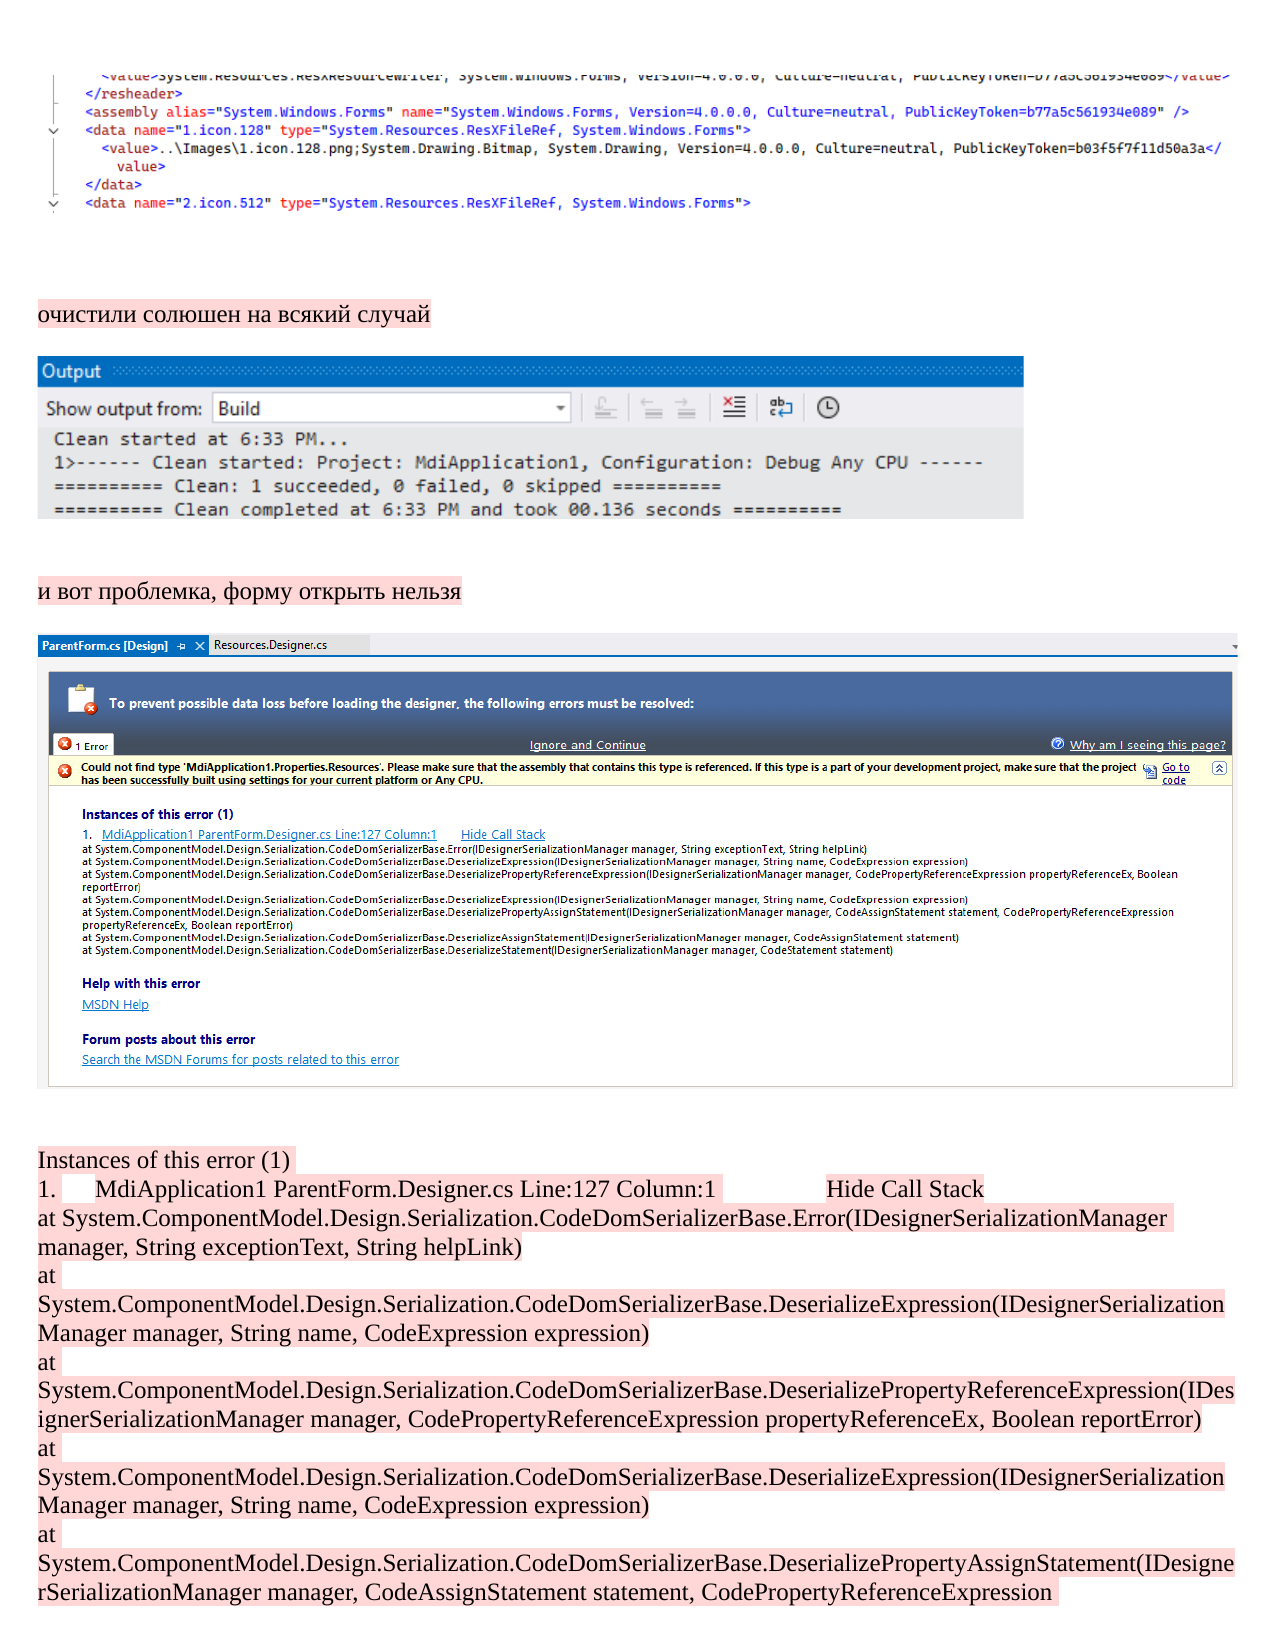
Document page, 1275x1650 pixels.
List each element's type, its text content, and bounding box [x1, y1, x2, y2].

text и вот проблемка, форму открыть нельзя [37, 576, 1237, 605]
text Instances of this error (1) [37, 1146, 1237, 1174]
picture [37, 633, 1238, 1089]
text очистили солюшен на всякий случай [37, 299, 1237, 328]
table_header Hide Call Stack [826, 1174, 1012, 1203]
picture [37, 356, 1024, 519]
text at System.ComponentModel.Design.Serialization.CodeDomSerializerBase.Error(IDesignerSerializationManager manager, String exceptionText, String helpLink) at System.ComponentModel.Design.Serialization.CodeDomSerializerBase.DeserializeExpression(IDesignerSerializationManager manager, String name, CodeExpression expression) at System.ComponentModel.Design.Serialization.CodeDomSerializerBase.DeserializePropertyReferenceExpression(IDesignerSerializationManager manager, CodePropertyReferenceExpression propertyReferenceEx, Boolean reportError) at System.ComponentModel.Design.Serialization.CodeDomSerializerBase.DeserializeExpression(IDesignerSerializationManager manager, String name, CodeExpression expression) at System.ComponentModel.Design.Serialization.CodeDomSerializerBase.DeserializePropertyAssignStatement(IDesignerSerializationManager manager, CodeAssignStatement statement, CodePropertyReferenceExpression [37, 1203, 1237, 1606]
table_header [787, 1174, 826, 1203]
picture [37, 75, 1238, 213]
table_header 1. [38, 1174, 79, 1203]
table_header MdiApplication1 ParentForm.Designer.cs Line:127 Column:1 [95, 1174, 787, 1203]
table_header [79, 1174, 95, 1203]
